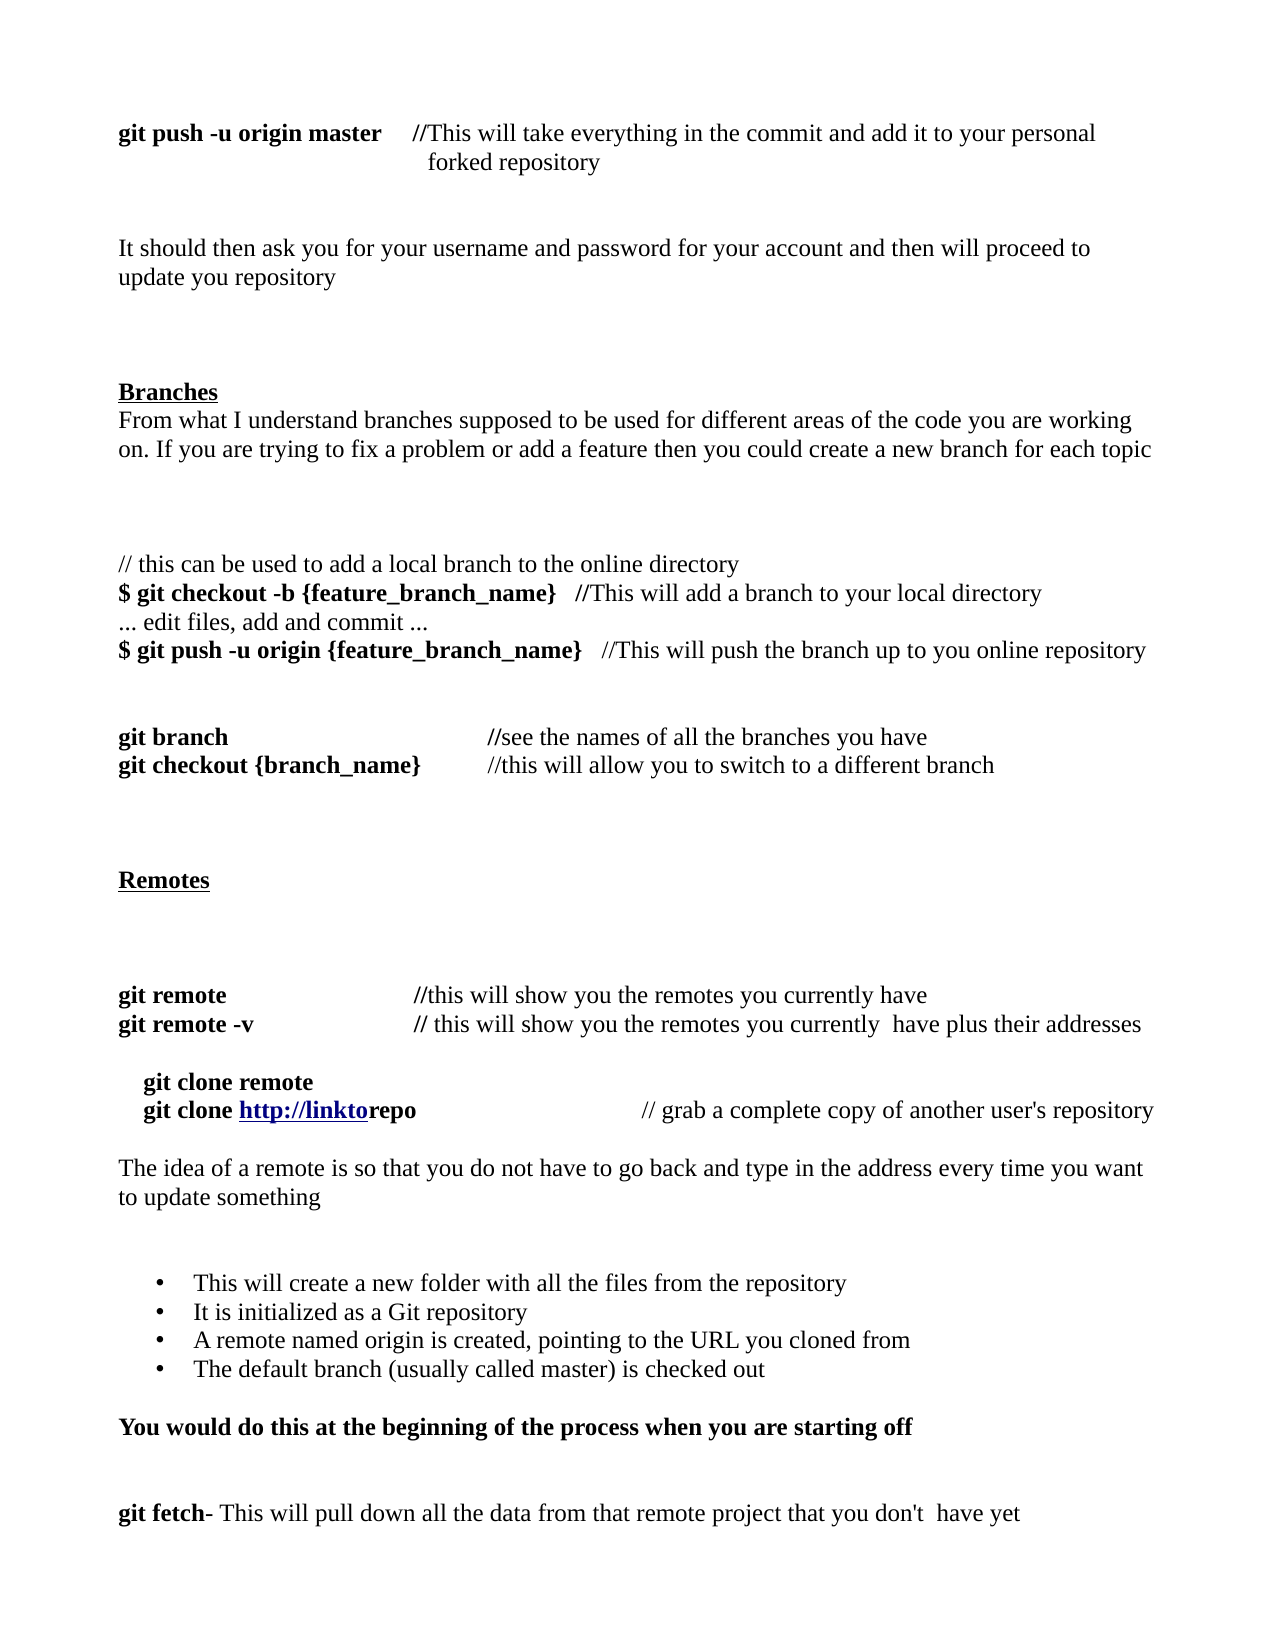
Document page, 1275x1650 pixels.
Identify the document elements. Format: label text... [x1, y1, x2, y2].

text git remote -v // this will show you the remotes you currently have plus their addresses [118, 1009, 1157, 1038]
text git clone remote [118, 1067, 1157, 1096]
text $ git push -u origin {feature_branch_name} //This will push the branch up to you online repository [118, 636, 1157, 664]
list A remote named origin is created, pointing to the URL you cloned from [156, 1326, 1157, 1354]
text The idea of a remote is so that you do not have to go back and type in the address every time you want to update something [118, 1153, 1157, 1211]
text $ git checkout -b {feature_branch_name} //This will add a branch to your local directory [118, 578, 1157, 607]
text Remotes [118, 866, 1157, 894]
text git fetch- This will pull down all the data from that remote project that you don't have yet [118, 1498, 1157, 1527]
list This will create a new folder with all the files from the repository [156, 1268, 1157, 1297]
text Branches [118, 377, 1157, 406]
text From what I understand branches supposed to be used for different areas of the code you are working on. If you are trying to fix a problem or add a feature then you could create a new branch for each topic [118, 406, 1157, 463]
text git remote //this will show you the remotes you currently have [118, 981, 1157, 1009]
text You would do this at the beginning of the process when you are starting off [118, 1412, 1157, 1441]
list The default branch (usually called master) is checked out [156, 1354, 1157, 1383]
text It should then ask you for your username and password for your account and then will proceed to update you repository [118, 233, 1157, 291]
text // this can be used to add a local branch to the online directory [118, 549, 1157, 578]
text ... edit files, add and commit ... [118, 607, 1157, 636]
text git clone http://linktorepo // grab a complete copy of another user's repository [118, 1096, 1157, 1124]
text git branch //see the names of all the branches you have [118, 722, 1157, 751]
text git checkout {branch_name} //this will allow you to switch to a different branch [118, 751, 1157, 779]
text git push -u origin master //This will take everything in the commit and add it to your personal forked repository [118, 118, 1157, 176]
list It is initialized as a Git repository [156, 1297, 1157, 1326]
